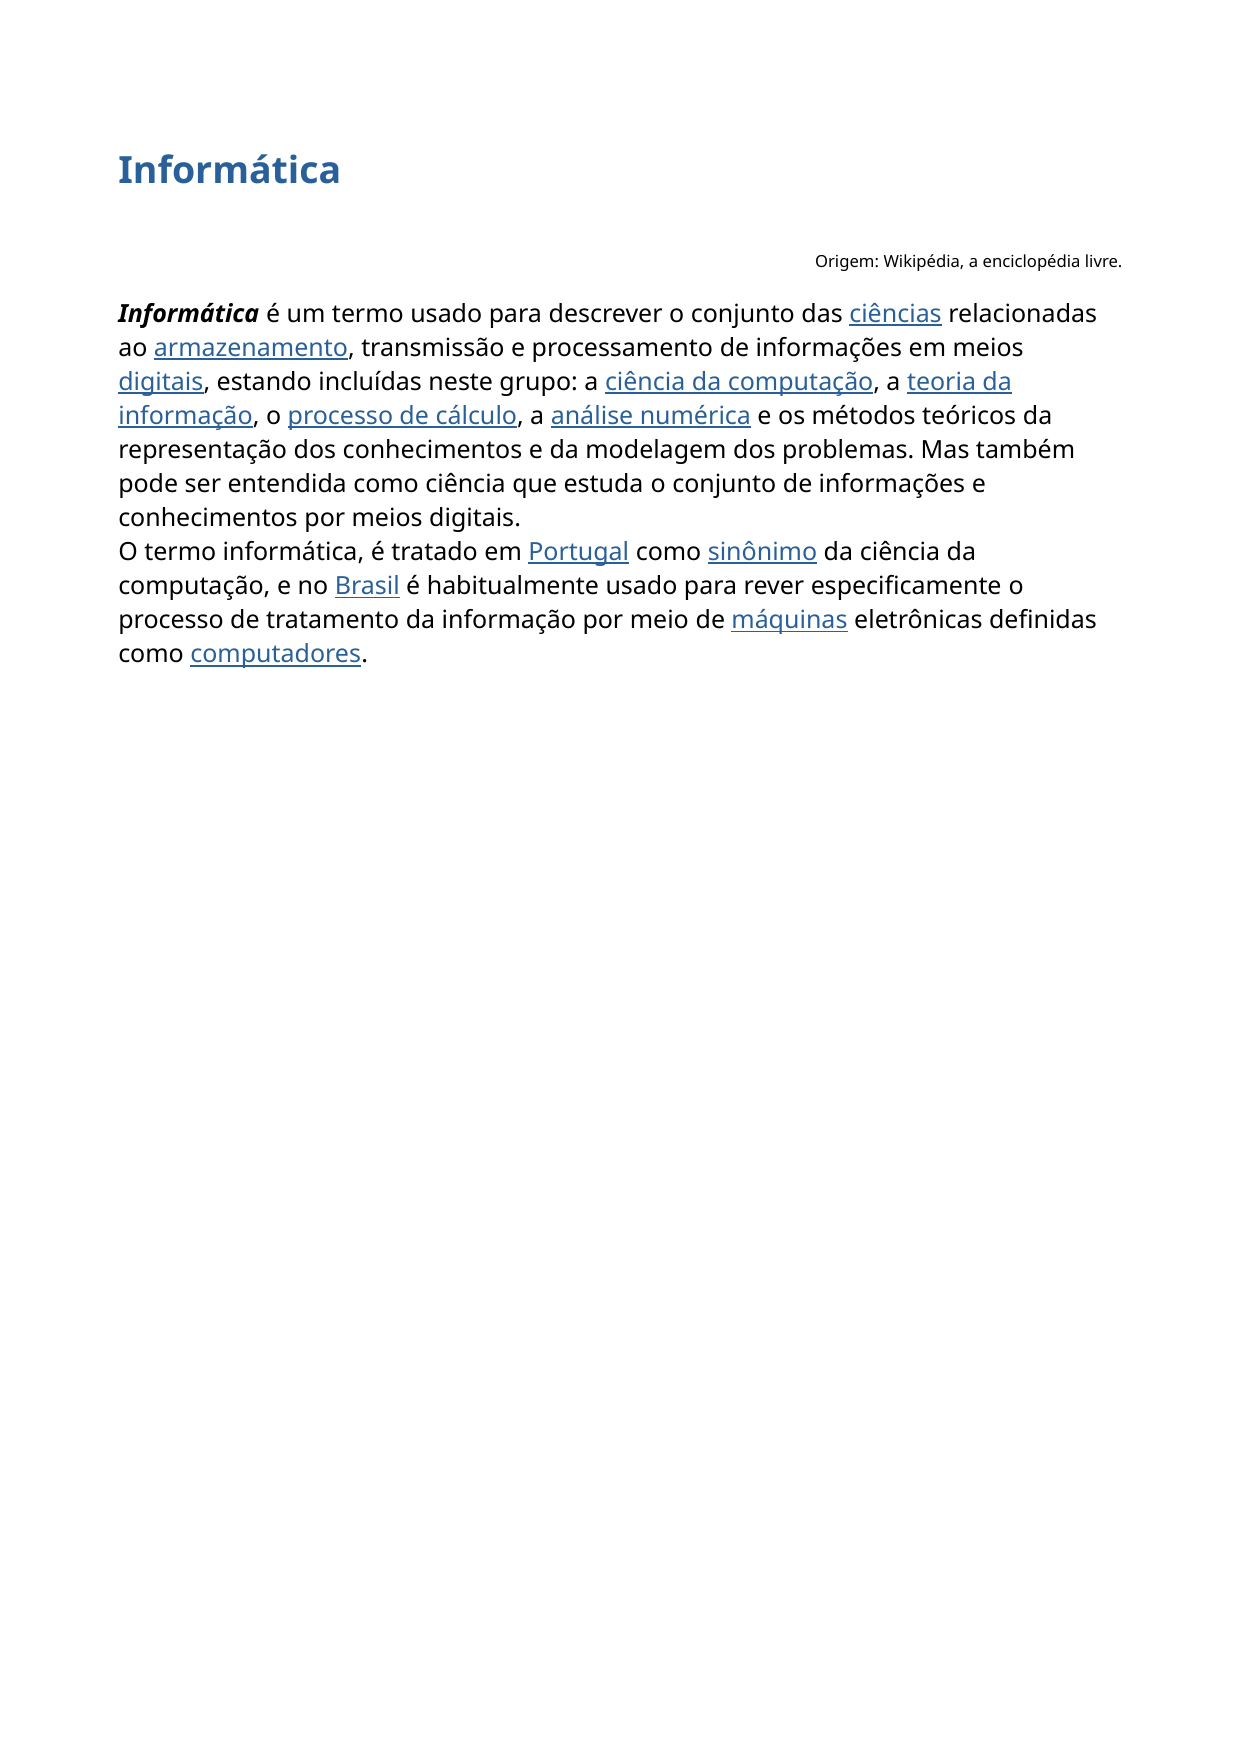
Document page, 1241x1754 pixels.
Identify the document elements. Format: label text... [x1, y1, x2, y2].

subtitle Informática [118, 143, 1122, 237]
text Informática é um termo usado para descrever o conjunto das ciências relacionadas ao armazenamento, transmissão e processamento de informações em meios digitais, estando incluídas neste grupo: a ciência da computação, a teoria da informação, o processo de cálculo, a análise numérica e os métodos teóricos da representação dos conhecimentos e da modelagem dos problemas. Mas também pode ser entendida como ciência que estuda o conjunto de informações e conhecimentos por meios digitais. O termo informática, é tratado em Portugal como sinônimo da ciência da computação, e no Brasil é habitualmente usado para rever especificamente o processo de tratamento da informação por meio de máquinas eletrônicas definidas como computadores. [118, 295, 1122, 670]
text Origem: Wikipédia, a enciclopédia livre. [118, 250, 1122, 295]
